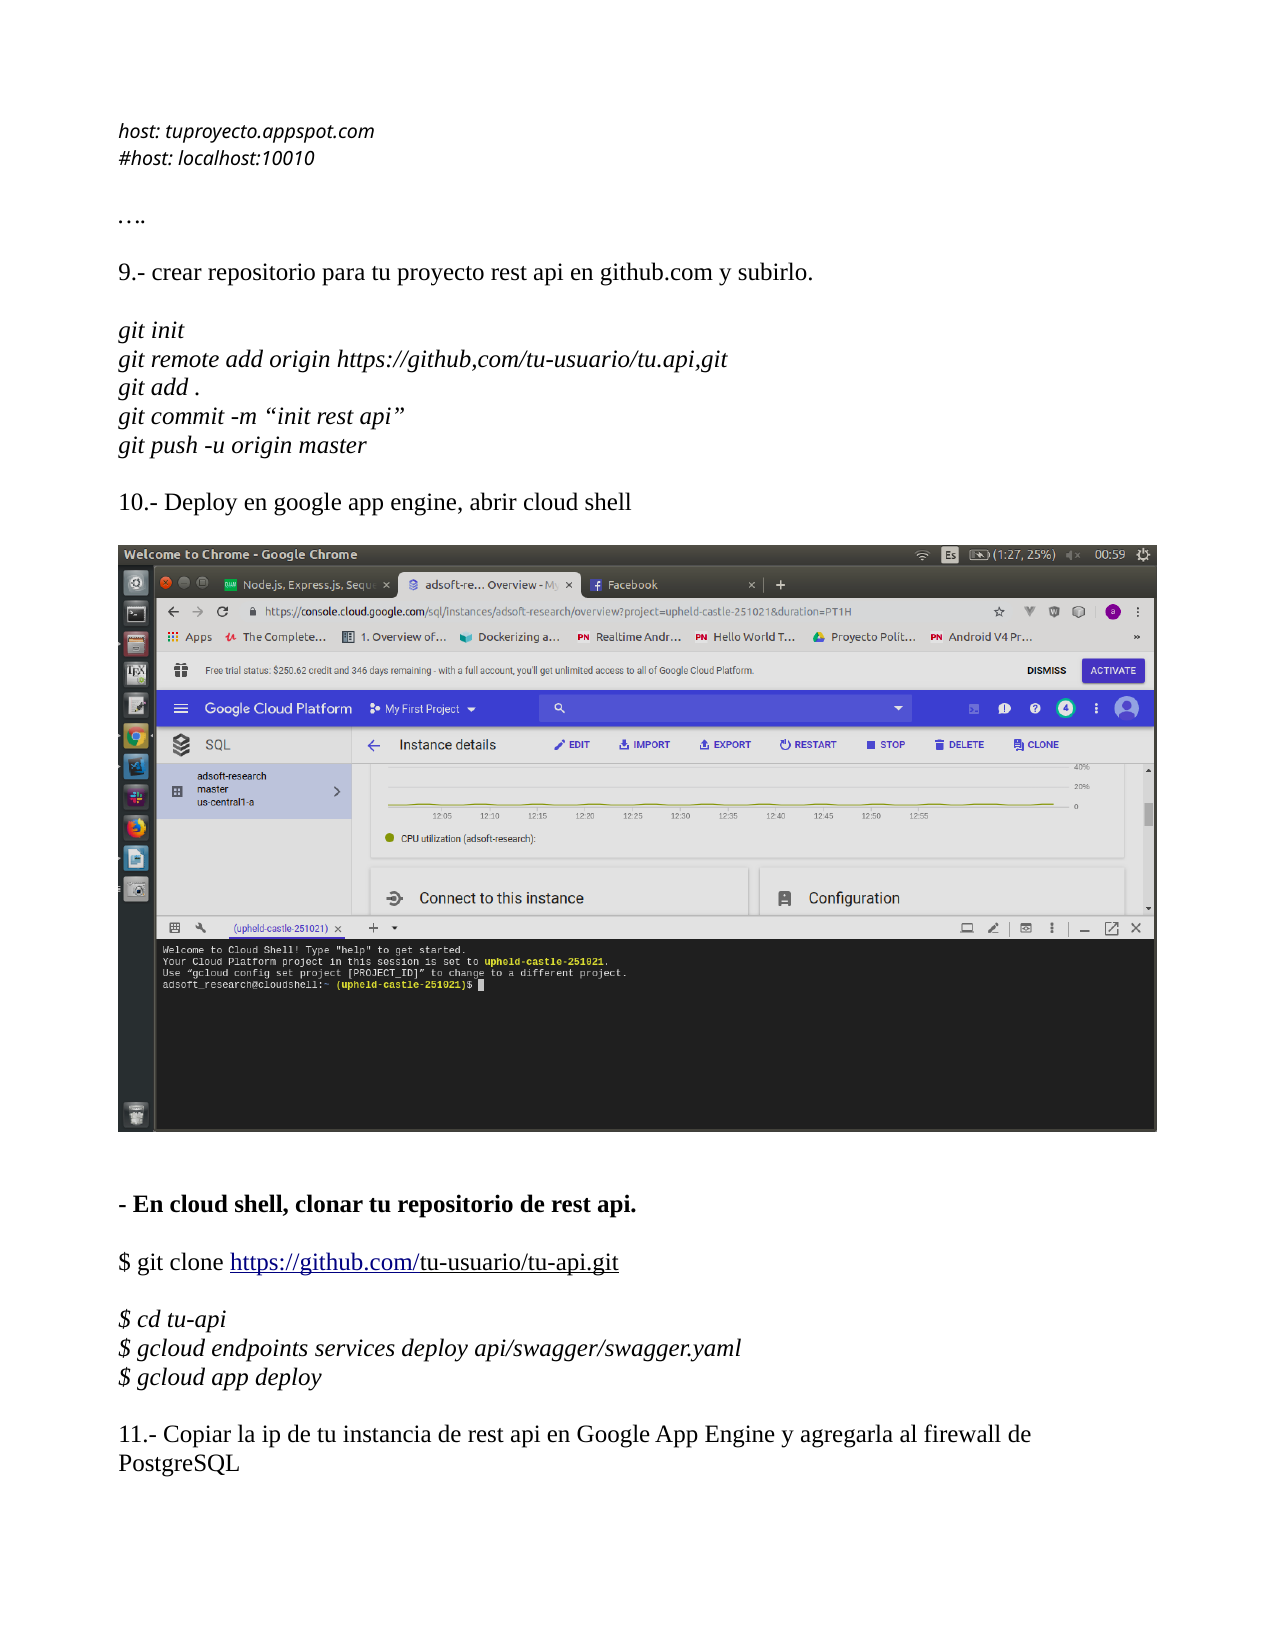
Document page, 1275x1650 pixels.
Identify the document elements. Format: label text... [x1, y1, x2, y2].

text 9.- crear repositorio para tu proyecto rest api en github.com y subirlo. [118, 257, 1157, 286]
text - En cloud shell, clonar tu repositorio de rest api. [118, 1189, 1157, 1218]
text git init [118, 315, 1157, 344]
text host: tuproyecto.appspot.com [118, 118, 1157, 145]
text $ gcloud endpoints services deploy api/swagger/swagger.yaml [118, 1333, 1157, 1362]
text $ cd tu-api [118, 1304, 1157, 1333]
text …. [118, 200, 1157, 229]
text $ gcloud app deploy [118, 1362, 1157, 1390]
text git remote add origin https://github,com/tu-usuario/tu.api,git [118, 344, 1157, 372]
picture [118, 545, 1157, 1132]
text $ git clone https://github.com/tu-usuario/tu-api.git [118, 1247, 1157, 1275]
text git commit -m “init rest api” [118, 401, 1157, 430]
text git add . [118, 372, 1157, 401]
text 10.- Deploy en google app engine, abrir cloud shell [118, 487, 1157, 516]
text git push -u origin master [118, 430, 1157, 459]
text 11.- Copiar la ip de tu instancia de rest api en Google App Engine y agregarla al firewall de PostgreSQL [118, 1419, 1157, 1477]
text #host: localhost:10010 [118, 145, 1157, 171]
